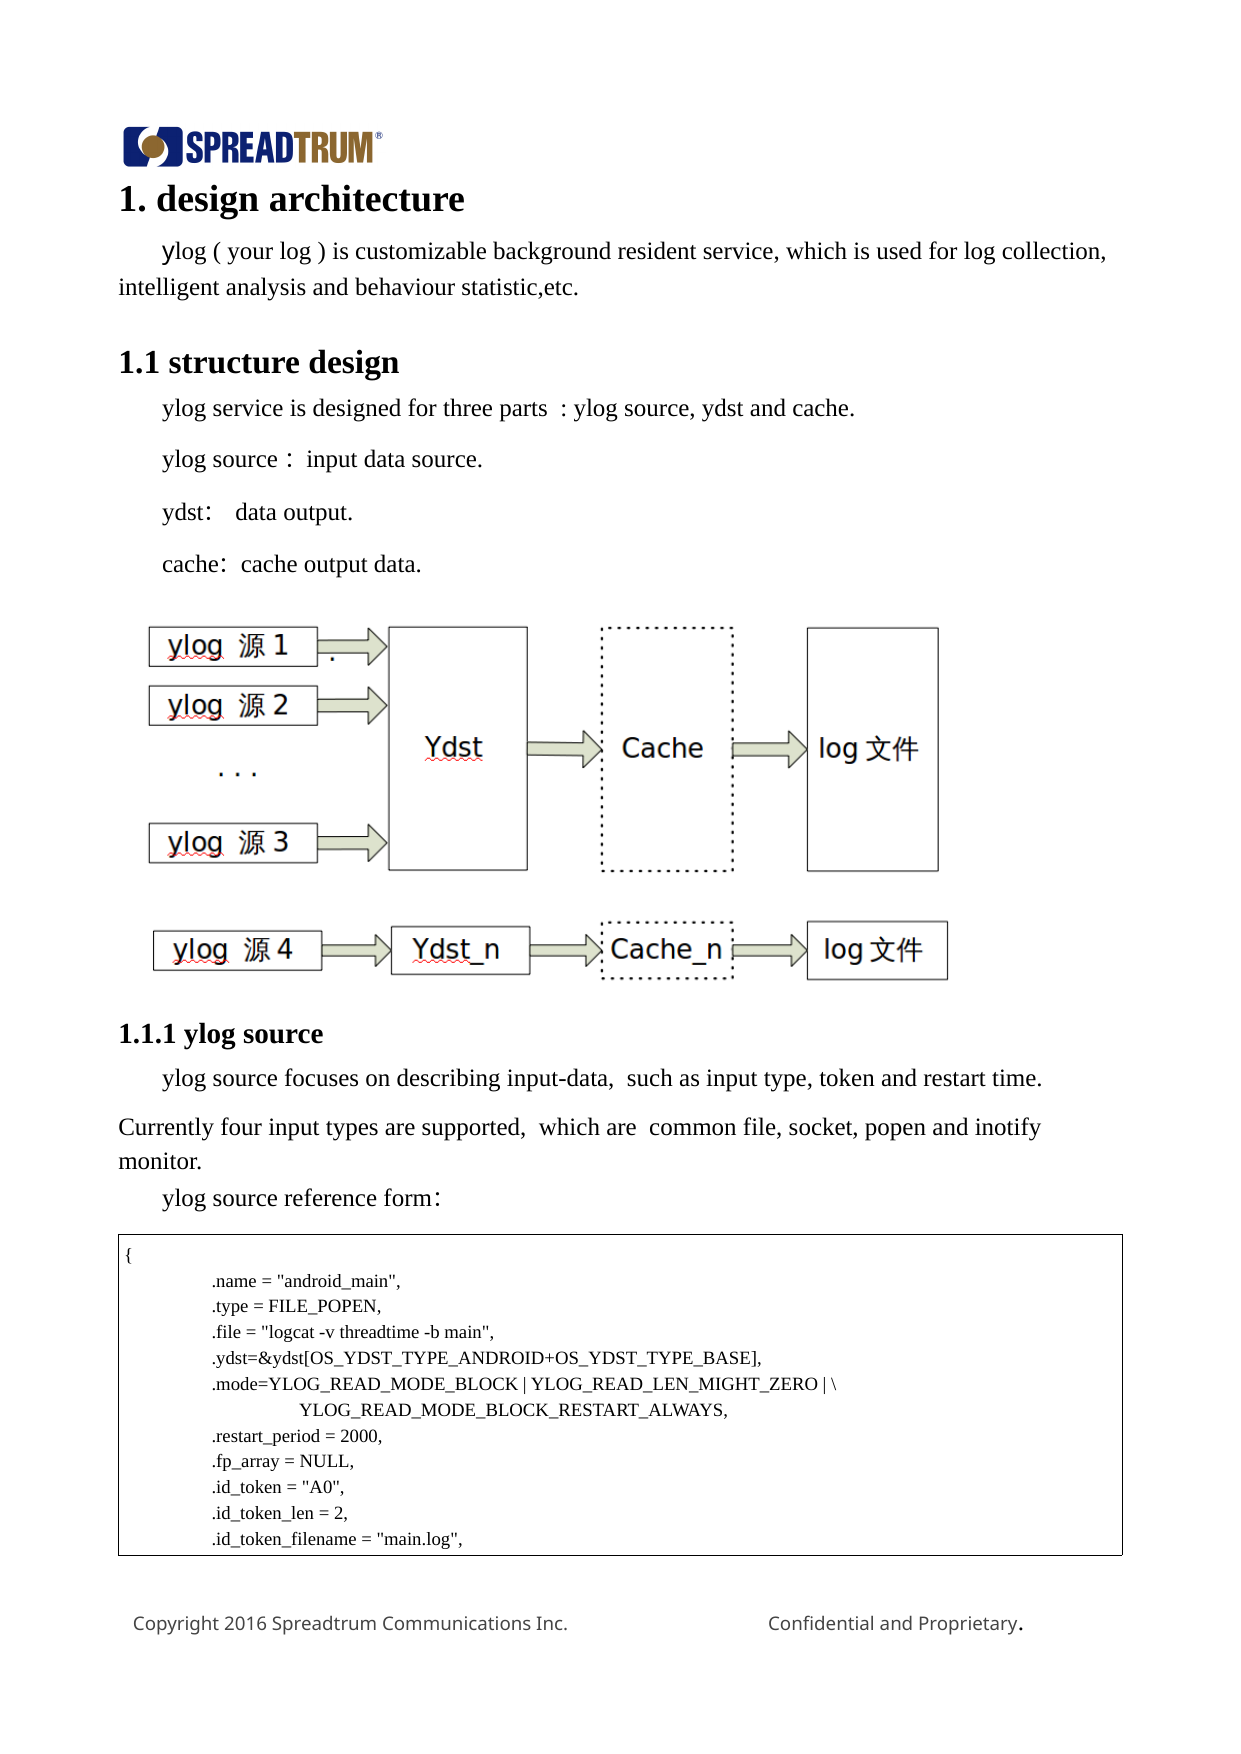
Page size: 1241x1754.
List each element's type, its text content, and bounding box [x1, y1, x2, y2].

subtitle 1.1 structure design [118, 342, 1122, 381]
text ylog source ：input data source. [118, 442, 1122, 474]
picture [120, 123, 386, 168]
text ylog source focuses on describing input-data, such as input type, token and restart time. [118, 1063, 1122, 1091]
text cache：cache output data. [118, 547, 1122, 579]
text ylog ( your log ) is customizable background resident service, which is used for log collection, intelligent analysis and behaviour statistic,etc. [118, 232, 1122, 301]
text ydst： data output. [118, 495, 1122, 527]
text ylog service is designed for three parts : ylog source, ydst and cache. [118, 393, 1122, 422]
subtitle 1. design architecture [118, 176, 1122, 220]
picture [118, 600, 984, 1002]
text Currently four input types are supported, which are common file, socket, popen and inotify monitor. ylog source reference form： [118, 1112, 1122, 1213]
table_header { .name = "android_main", .type = FILE_POPEN, .file = "logcat -v threadtime -b main", .ydst=&ydst[OS_YDST_TYPE_ANDROID+OS_YDST_TYPE_BASE], .mode=YLOG_READ_MODE_BLOCK | YLOG_READ_LEN_MIGHT_ZERO | \ YLOG_READ_MODE_BLOCK_RESTART_ALWAYS, .restart_period = 2000, .fp_array = NULL, .id_token = "A0", .id_token_len = 2, .id_token_filename = "main.log", [119, 1235, 1122, 1555]
subtitle 1.1.1 ylog source [118, 1017, 1122, 1050]
